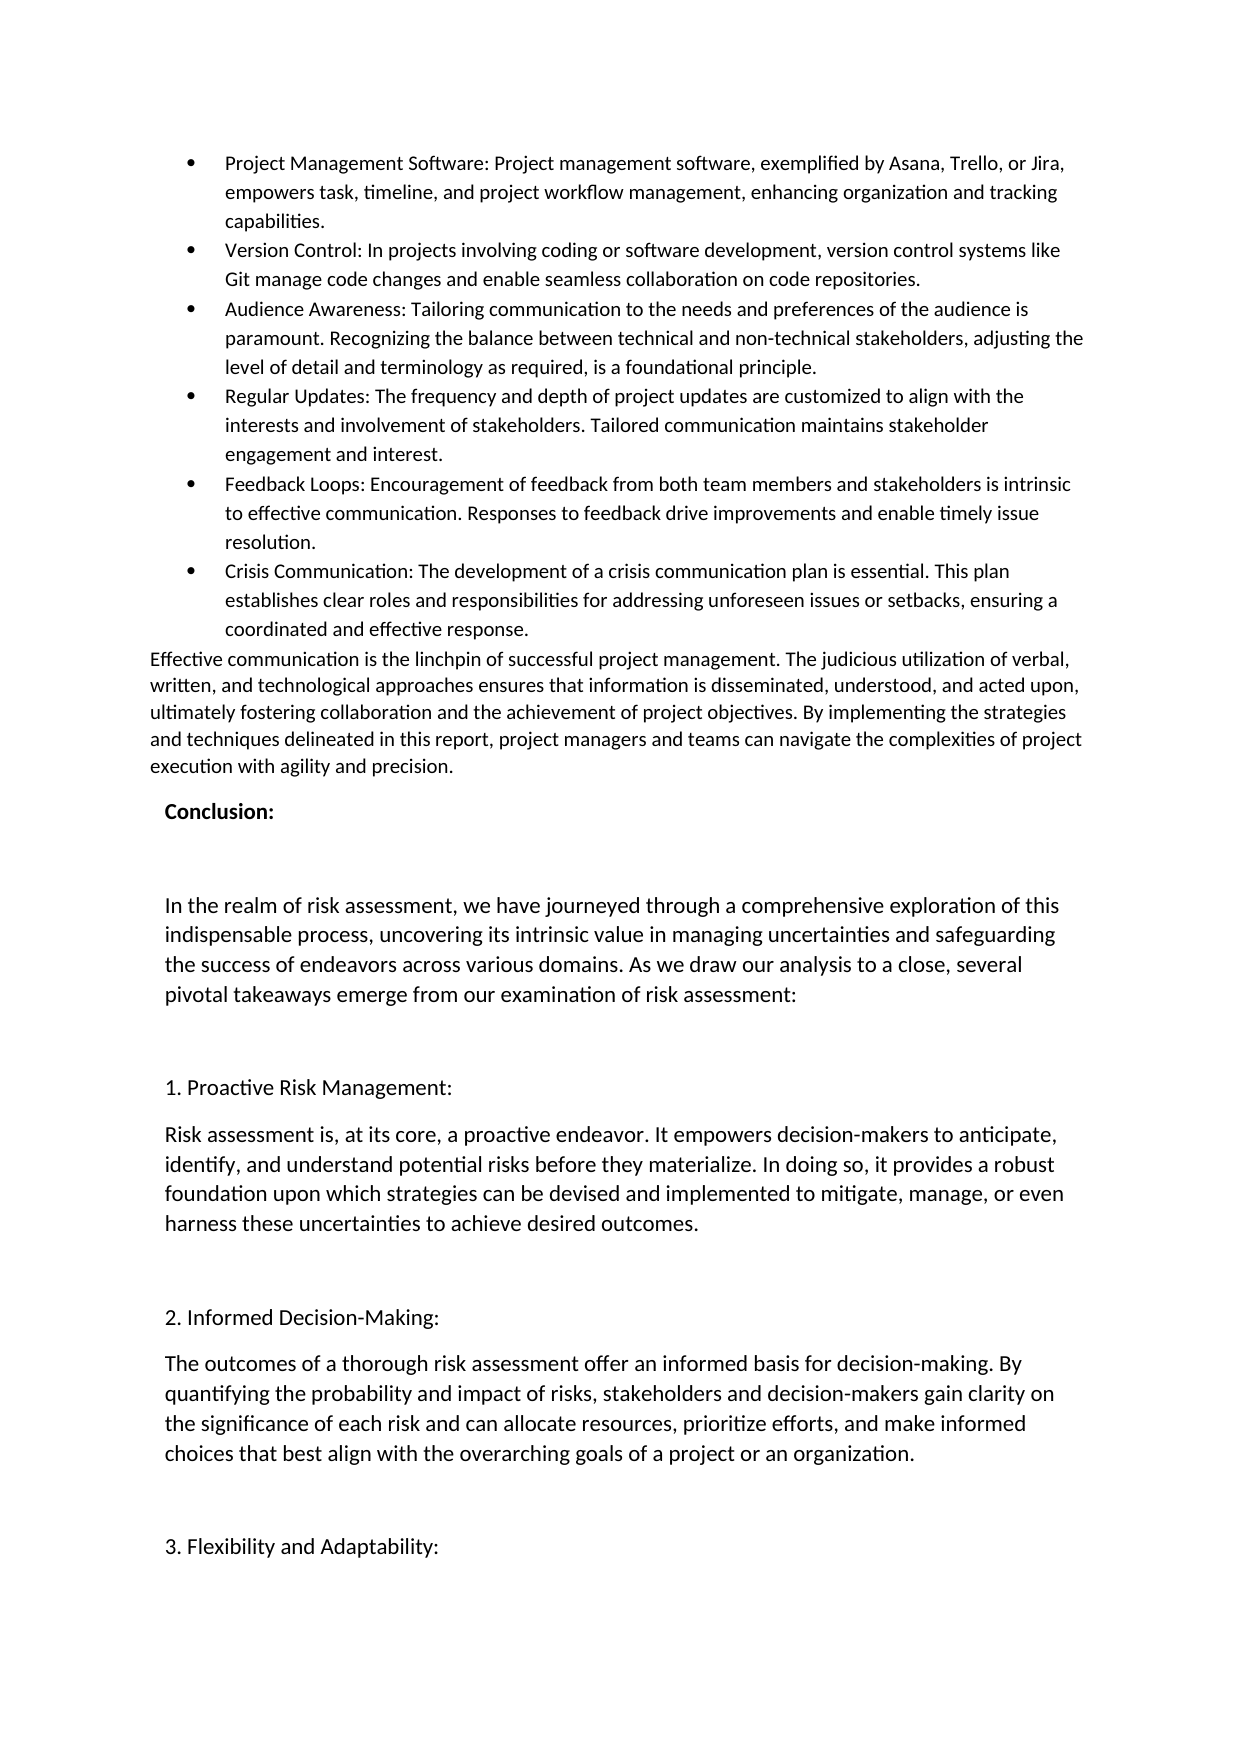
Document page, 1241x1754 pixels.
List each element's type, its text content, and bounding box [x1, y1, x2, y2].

list Crisis Communication: The development of a crisis communication plan is essential. This plan establishes clear roles and responsibilities for addressing unforeseen issues or setbacks, ensuring a coordinated and effective response. [187, 558, 1090, 642]
text Conclusion: [164, 797, 1066, 825]
text Risk assessment is, at its core, a proactive endeavor. It empowers decision-makers to anticipate, identify, and understand potential risks before they materialize. In doing so, it provides a robust foundation upon which strategies can be devised and implemented to mitigate, manage, or even harness these uncertainties to achieve desired outcomes. [164, 1120, 1066, 1237]
text In the realm of risk assessment, we have journeyed through a comprehensive exploration of this indispensable process, uncovering its intrinsic value in managing uncertainties and safeguarding the success of endeavors across various domains. As we draw our analysis to a close, several pivotal takeaways emerge from our examination of risk assessment: [164, 891, 1066, 1008]
text Effective communication is the linchpin of successful project management. The judicious utilization of verbal, written, and technological approaches ensures that information is disseminated, understood, and acted upon, ultimately fostering collaboration and the achievement of project objectives. By implementing the strategies and techniques delineated in this report, project managers and teams can navigate the complexities of project execution with agility and precision. [150, 646, 1090, 779]
list Project Management Software: Project management software, exemplified by Asana, Trello, or Jira, empowers task, timeline, and project workflow management, enhancing organization and tracking capabilities. [187, 150, 1090, 234]
text The outcomes of a thorough risk assessment offer an informed basis for decision-making. By quantifying the probability and impact of risks, stakeholders and decision-makers gain clarity on the significance of each risk and can allocate resources, prioritize efforts, and make informed choices that best align with the overarching goals of a project or an organization. [164, 1349, 1066, 1467]
text 2. Informed Decision-Making: [164, 1303, 1066, 1331]
list Audience Awareness: Tailoring communication to the needs and preferences of the audience is paramount. Recognizing the balance between technical and non-technical stakeholders, adjusting the level of detail and terminology as required, is a foundational principle. [187, 296, 1090, 379]
list Feedback Loops: Encouragement of feedback from both team members and stakeholders is intrinsic to effective communication. Responses to feedback drive improvements and enable timely issue resolution. [187, 471, 1090, 554]
text 3. Flexibility and Adaptability: [164, 1532, 1066, 1560]
text 1. Proactive Risk Management: [164, 1073, 1066, 1101]
list Version Control: In projects involving coding or software development, version control systems like Git manage code changes and enable seamless collaboration on code repositories. [187, 237, 1090, 292]
list Regular Updates: The frequency and depth of project updates are customized to align with the interests and involvement of stakeholders. Tailored communication maintains stakeholder engagement and interest. [187, 383, 1090, 467]
